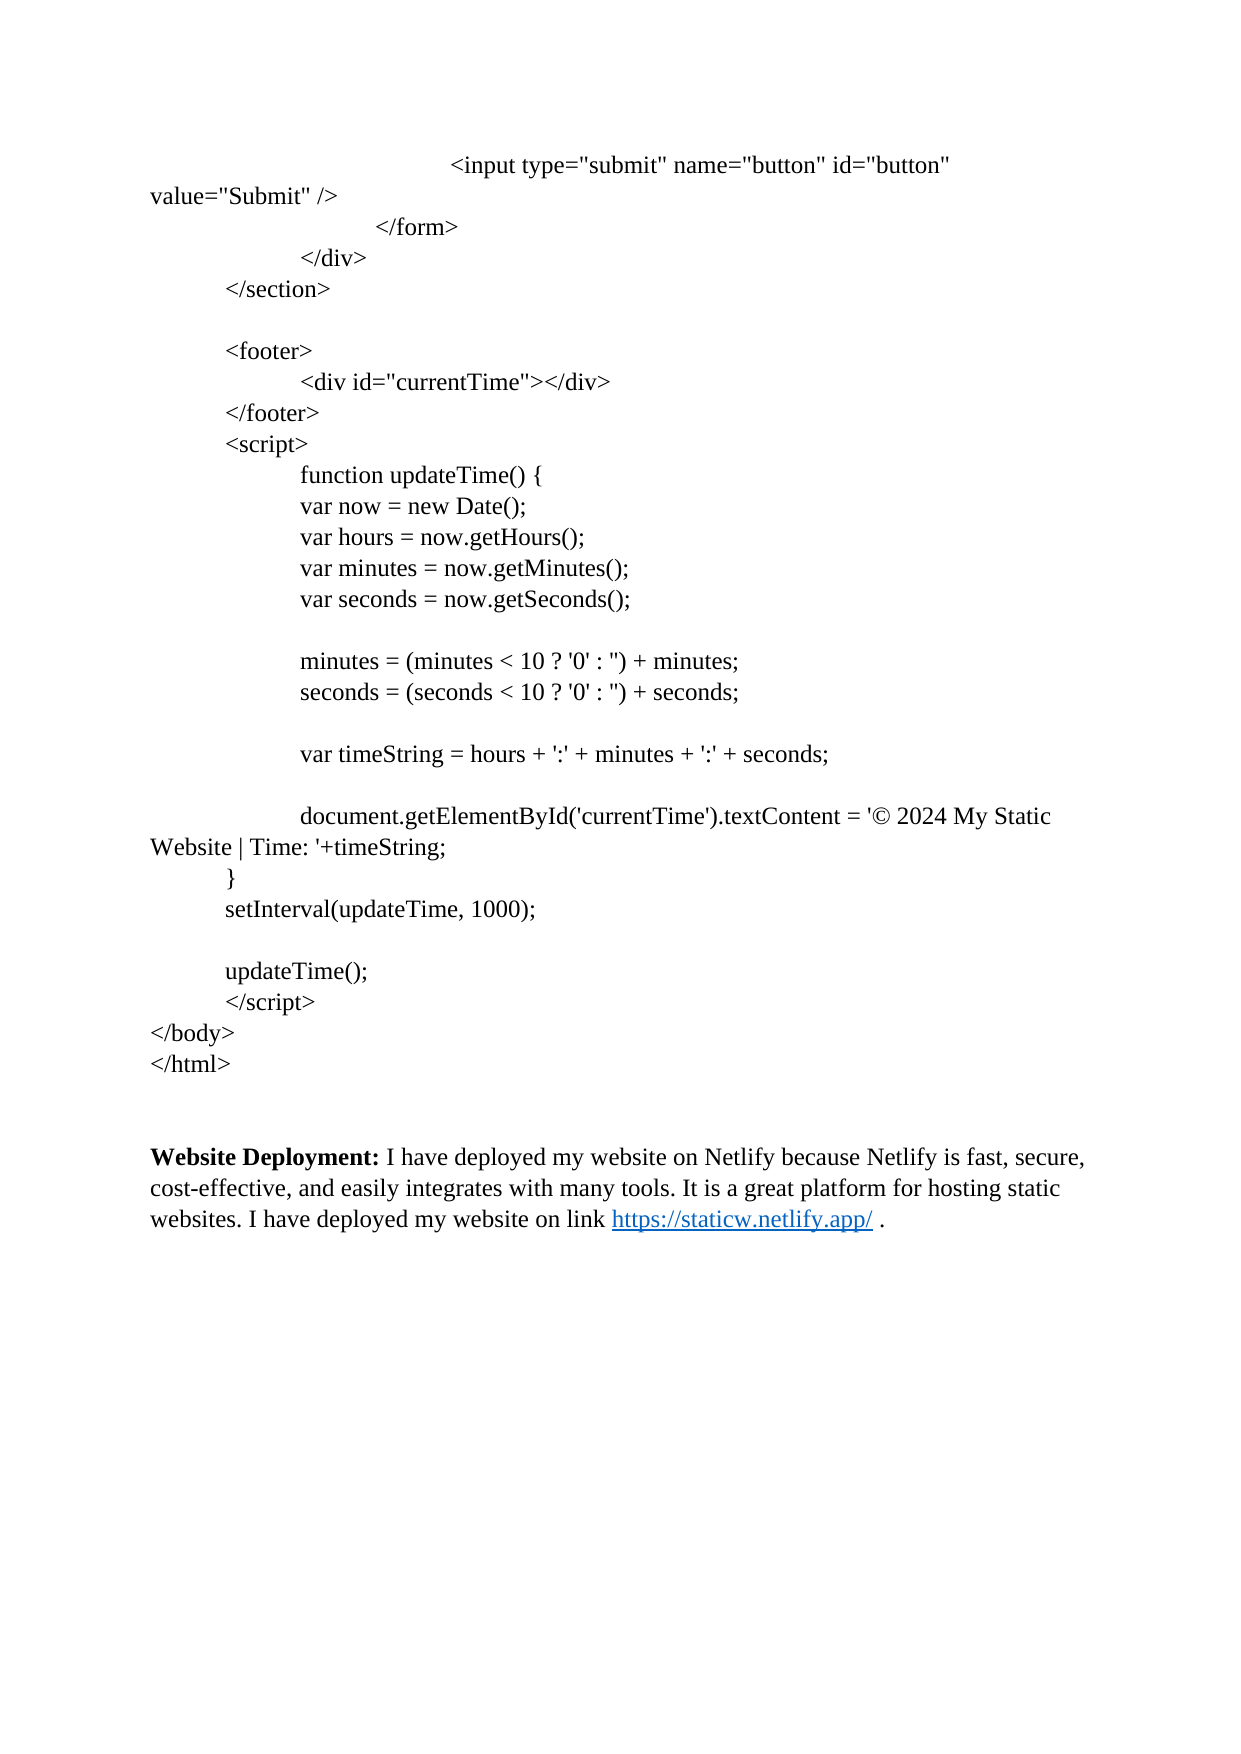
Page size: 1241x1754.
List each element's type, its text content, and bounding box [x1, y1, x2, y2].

text </div> [150, 243, 1090, 272]
text setInterval(updateTime, 1000); [150, 894, 1090, 923]
text var now = new Date(); [150, 491, 1090, 520]
text } [150, 863, 1090, 892]
text </form> [150, 212, 1090, 241]
text </script> [150, 987, 1090, 1016]
text <input type="submit" name="button" id="button" value="Submit" /> [150, 150, 1090, 210]
text <div id="currentTime"></div> [150, 367, 1090, 396]
text var timeString = hours + ':' + minutes + ':' + seconds; [150, 739, 1090, 768]
text updateTime(); [150, 956, 1090, 985]
text document.getElementById('currentTime').textContent = '© 2024 My Static Website | Time: '+timeString; [150, 801, 1090, 861]
text </section> [150, 274, 1090, 303]
text <footer> [150, 336, 1090, 365]
text </footer> [150, 398, 1090, 427]
text var hours = now.getHours(); [150, 522, 1090, 551]
text var seconds = now.getSeconds(); [150, 584, 1090, 613]
text </html> [150, 1049, 1090, 1078]
text <script> [150, 429, 1090, 458]
text Website Deployment: I have deployed my website on Netlify because Netlify is fast, secure, cost-effective, and easily integrates with many tools. It is a great platform for hosting static websites. I have deployed my website on link https://staticw.netlify.app/ . [150, 1142, 1090, 1233]
text function updateTime() { [150, 460, 1090, 489]
text minutes = (minutes < 10 ? '0' : '') + minutes; [150, 646, 1090, 674]
text </body> [150, 1018, 1090, 1047]
text var minutes = now.getMinutes(); [150, 553, 1090, 582]
text seconds = (seconds < 10 ? '0' : '') + seconds; [150, 677, 1090, 706]
